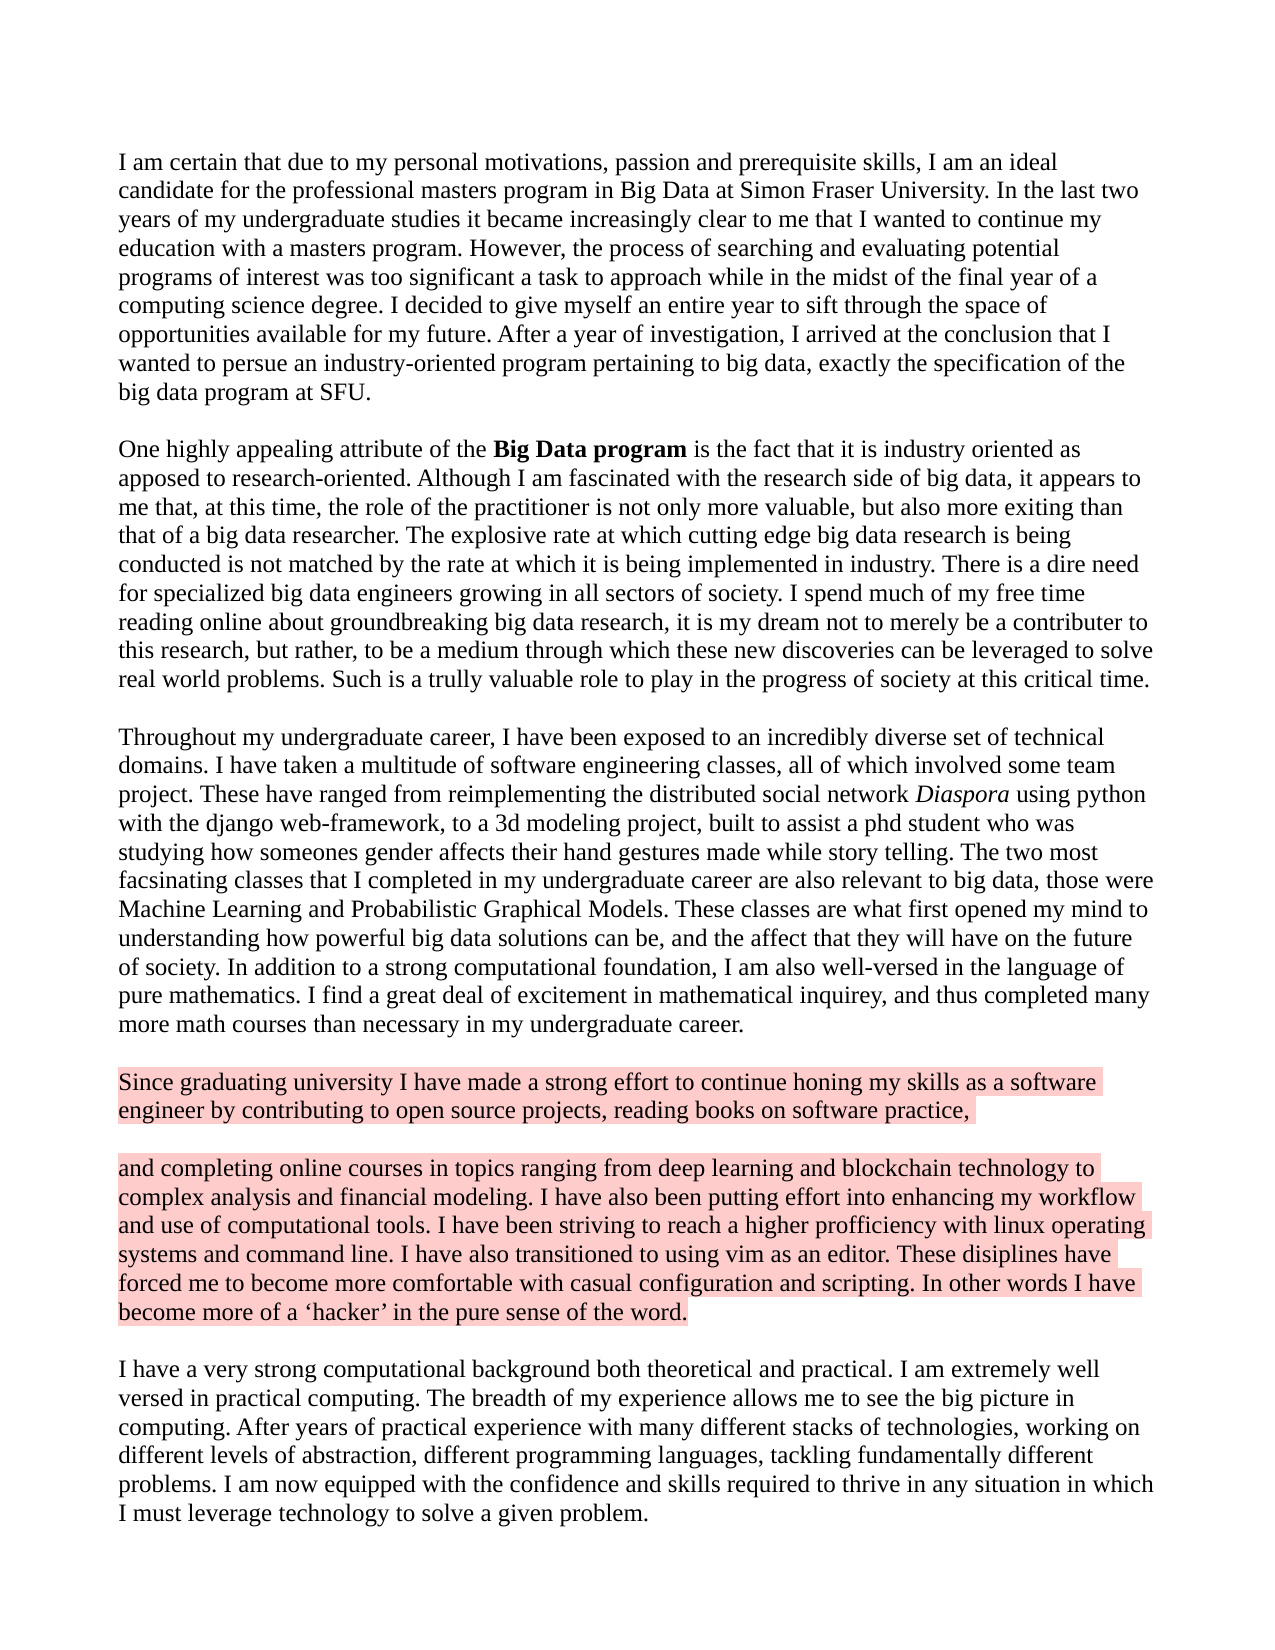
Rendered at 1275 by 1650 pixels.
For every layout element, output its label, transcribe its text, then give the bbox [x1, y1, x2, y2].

text One highly appealing attribute of the Big Data program is the fact that it is industry oriented as apposed to research-oriented. Although I am fascinated with the research side of big data, it appears to me that, at this time, the role of the practitioner is not only more valuable, but also more exiting than that of a big data researcher. The explosive rate at which cutting edge big data research is being conducted is not matched by the rate at which it is being implemented in industry. There is a dire need for specialized big data engineers growing in all sectors of society. I spend much of my free time reading online about groundbreaking big data research, it is my dream not to merely be a contributer to this research, but rather, to be a medium through which these new discoveries can be leveraged to solve real world problems. Such is a trully valuable role to play in the progress of society at this critical time. [118, 434, 1157, 693]
text I am certain that due to my personal motivations, passion and prerequisite skills, I am an ideal candidate for the professional masters program in Big Data at Simon Fraser University. In the last two years of my undergraduate studies it became increasingly clear to me that I wanted to continue my education with a masters program. However, the process of searching and evaluating potential programs of interest was too significant a task to approach while in the midst of the final year of a computing science degree. I decided to give myself an entire year to sift through the space of opportunities available for my future. After a year of investigation, I arrived at the conclusion that I wanted to persue an industry-oriented program pertaining to big data, exactly the specification of the big data program at SFU. [118, 147, 1157, 406]
text I have a very strong computational background both theoretical and practical. I am extremely well versed in practical computing. The breadth of my experience allows me to see the big picture in computing. After years of practical experience with many different stacks of technologies, working on different levels of abstraction, different programming languages, tackling fundamentally different problems. I am now equipped with the confidence and skills required to thrive in any situation in which I must leverage technology to solve a given problem. [118, 1354, 1157, 1527]
text and completing online courses in topics ranging from deep learning and blockchain technology to complex analysis and financial modeling. I have also been putting effort into enhancing my workflow and use of computational tools. I have been striving to reach a higher profficiency with linux operating systems and command line. I have also transitioned to using vim as an editor. These disiplines have forced me to become more comfortable with casual configuration and scripting. In other words I have become more of a ‘hacker’ in the pure sense of the word. [118, 1153, 1157, 1326]
text Since graduating university I have made a strong effort to continue honing my skills as a software engineer by contributing to open source projects, reading books on software practice, [118, 1067, 1157, 1124]
text Throughout my undergraduate career, I have been exposed to an incredibly diverse set of technical domains. I have taken a multitude of software engineering classes, all of which involved some team project. These have ranged from reimplementing the distributed social network Diaspora using python with the django web-framework, to a 3d modeling project, built to assist a phd student who was studying how someones gender affects their hand gestures made while story telling. The two most facsinating classes that I completed in my undergraduate career are also relevant to big data, those were Machine Learning and Probabilistic Graphical Models. These classes are what first opened my mind to understanding how powerful big data solutions can be, and the affect that they will have on the future of society. In addition to a strong computational foundation, I am also well-versed in the language of pure mathematics. I find a great deal of excitement in mathematical inquirey, and thus completed many more math courses than necessary in my undergraduate career. [118, 722, 1157, 1038]
